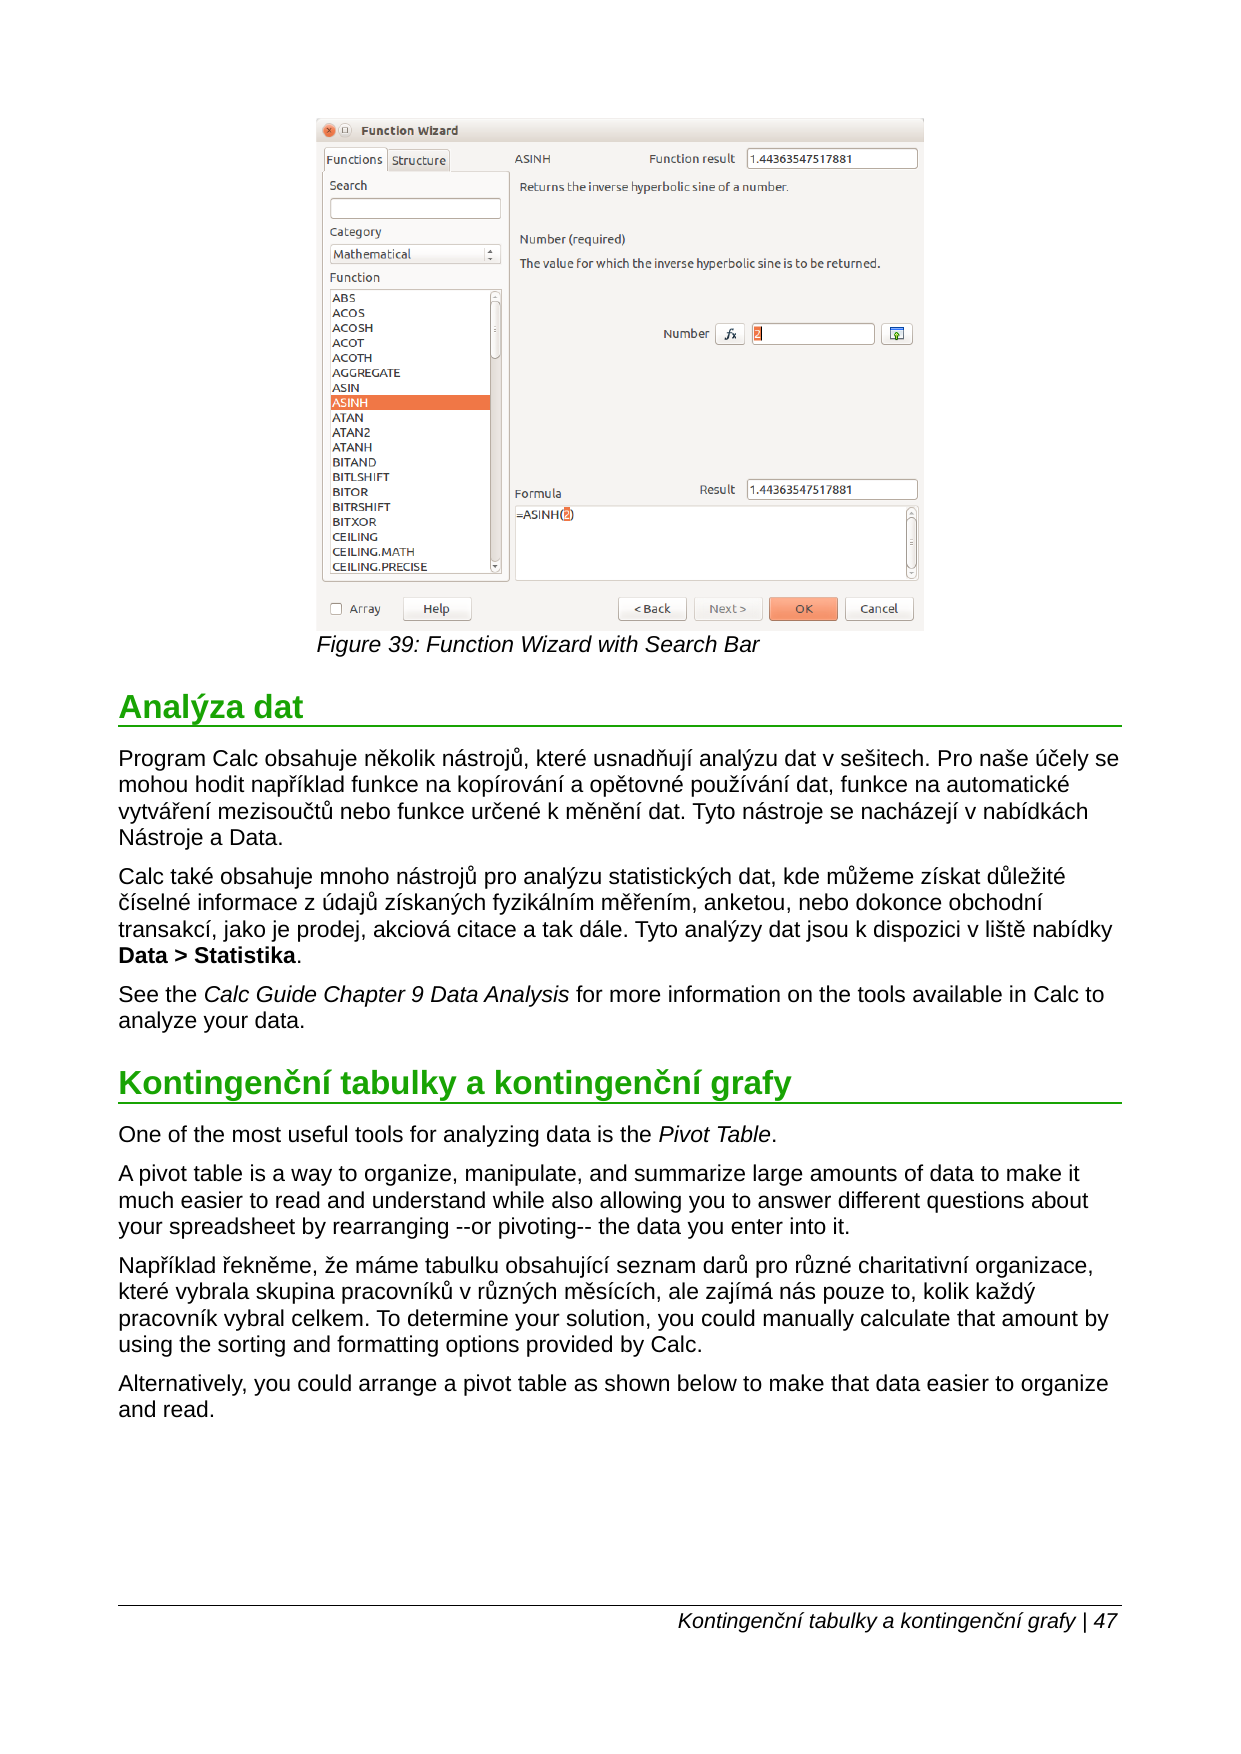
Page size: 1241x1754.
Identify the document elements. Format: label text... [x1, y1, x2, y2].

subtitle Analýza dat [118, 687, 1122, 725]
text Program Calc obsahuje několik nástrojů, které usnadňují analýzu dat v sešitech. Pro naše účely se mohou hodit například funkce na kopírování a opětovné používání dat, funkce na automatické vytváření mezisoučtů nebo funkce určené k měnění dat. Tyto nástroje se nacházejí v nabídkách Nástroje a Data. [118, 745, 1122, 851]
text Figure 39: Function Wizard with Search Bar [316, 631, 924, 657]
text See the Calc Guide Chapter 9 Data Analysis for more information on the tools available in Calc to analyze your data. [118, 981, 1122, 1034]
picture [316, 118, 924, 631]
subtitle Kontingenční tabulky a kontingenční grafy [118, 1063, 1122, 1102]
text A pivot table is a way to organize, manipulate, and summarize large amounts of data to make it much easier to read and understand while also allowing you to answer different questions about your spreadsheet by rearranging --or pivoting-- the data you enter into it. [118, 1160, 1122, 1239]
text One of the most useful tools for analyzing data is the Pivot Table. [118, 1121, 1122, 1148]
text Například řekněme, že máme tabulku obsahující seznam darů pro různé charitativní organizace, které vybrala skupina pracovníků v různých měsících, ale zajímá nás pouze to, kolik každý pracovník vybral celkem. To determine your solution, you could manually calculate that amount by using the sorting and formatting options provided by Calc. [118, 1252, 1122, 1357]
text Alternatively, you could arrange a pivot table as shown below to make that data easier to organize and read. [118, 1370, 1122, 1422]
text Calc také obsahuje mnoho nástrojů pro analýzu statistických dat, kde můžeme získat důležité číselné informace z údajů získaných fyzikálním měřením, anketou, nebo dokonce obchodní transakcí, jako je prodej, akciová citace a tak dále. Tyto analýzy dat jsou k dispozici v liště nabídky Data > Statistika. [118, 863, 1122, 968]
